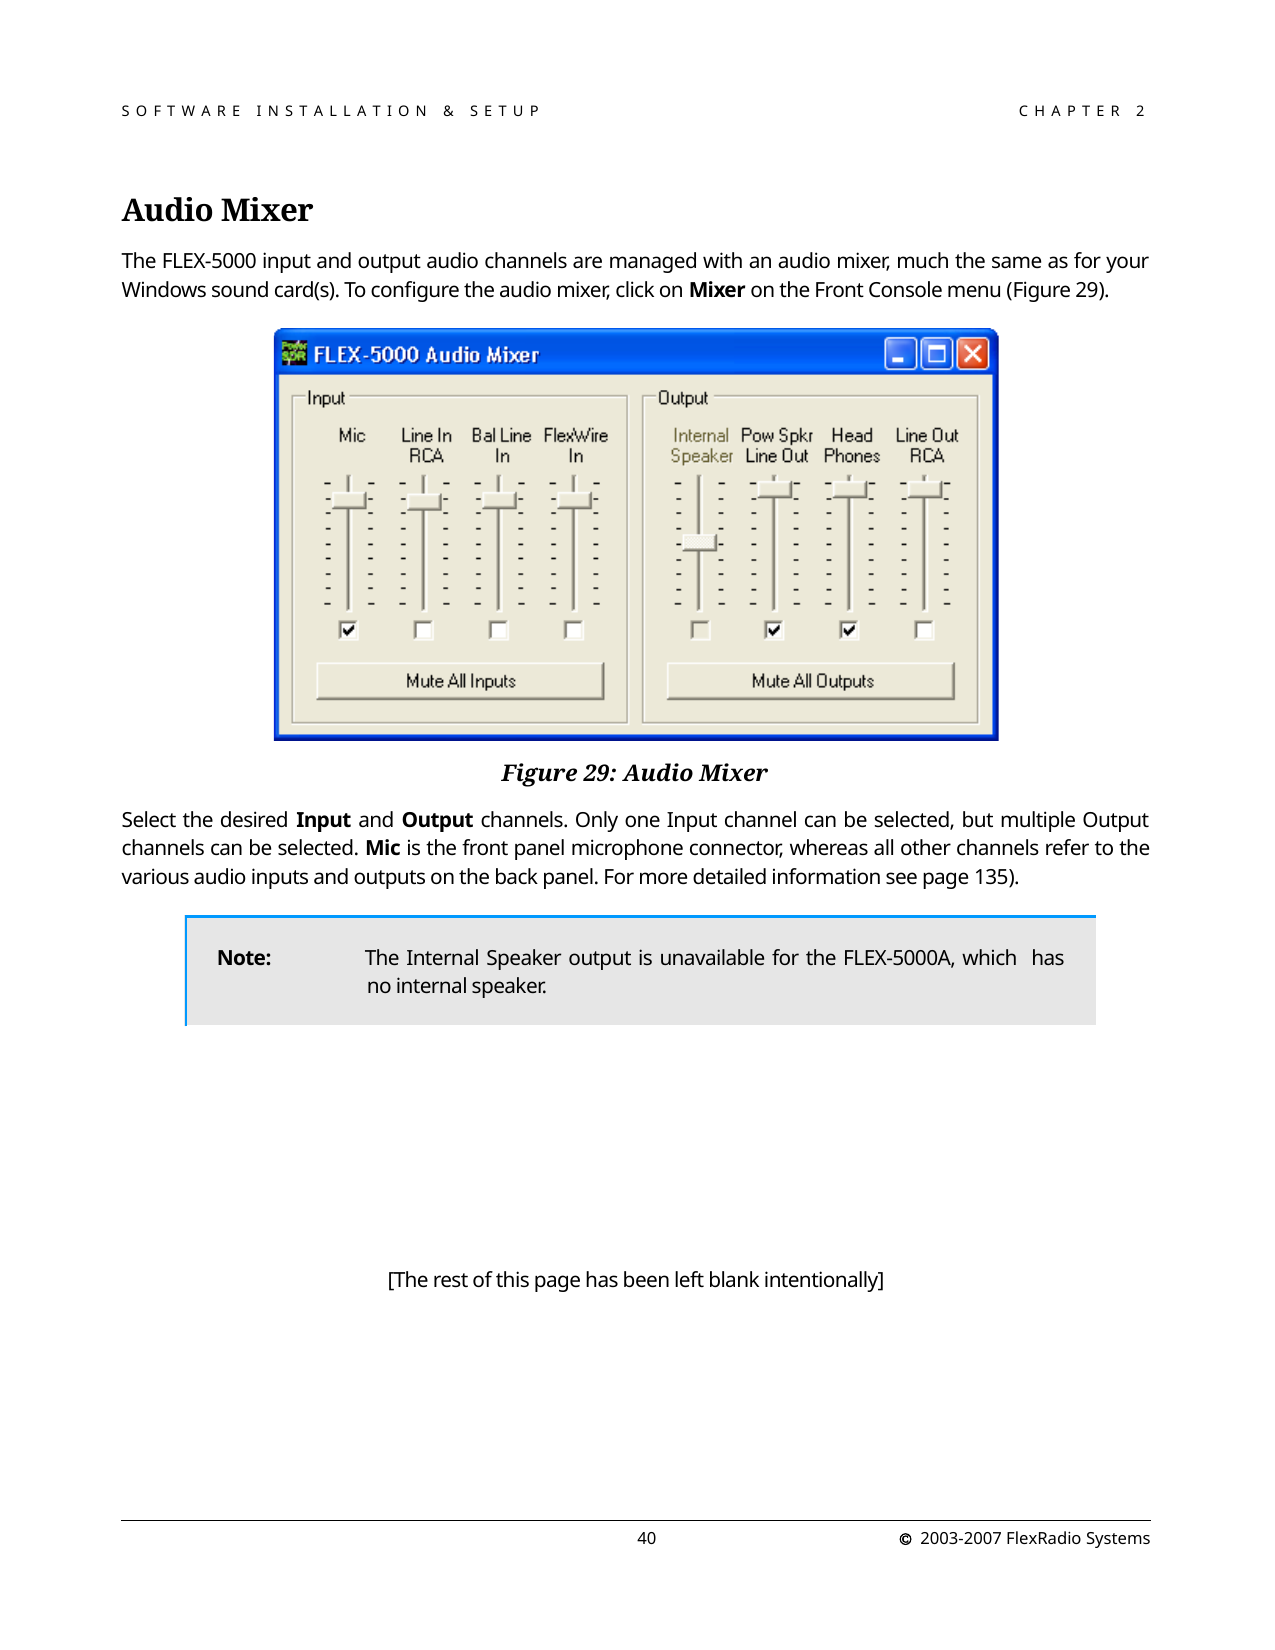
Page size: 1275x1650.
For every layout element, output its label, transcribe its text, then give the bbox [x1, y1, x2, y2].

picture [273, 328, 999, 741]
text Figure 29: Audio Mixer [273, 741, 998, 788]
subtitle Audio Mixer [121, 187, 1151, 230]
text Select the desired Input and Output channels. Only one Input channel can be selected, but multiple Output channels can be selected. Mic is the front panel microphone connector, whereas all other channels refer to the various audio inputs and outputs on the back panel. For more detailed information see page 128). [121, 805, 1151, 890]
text [The rest of this page has been left blank intentionally] [121, 1265, 1151, 1293]
text The FLEX-5000 input and output audio channels are managed with an audio mixer, much the same as for your Windows sound card(s). To configure the audio mixer, click on Mixer on the Front Console menu (Figure 29). [121, 247, 1151, 303]
text Note: The Internal Speaker output is unavailable for the FLEX-5000A, which has no internal speaker. [187, 918, 1096, 1025]
